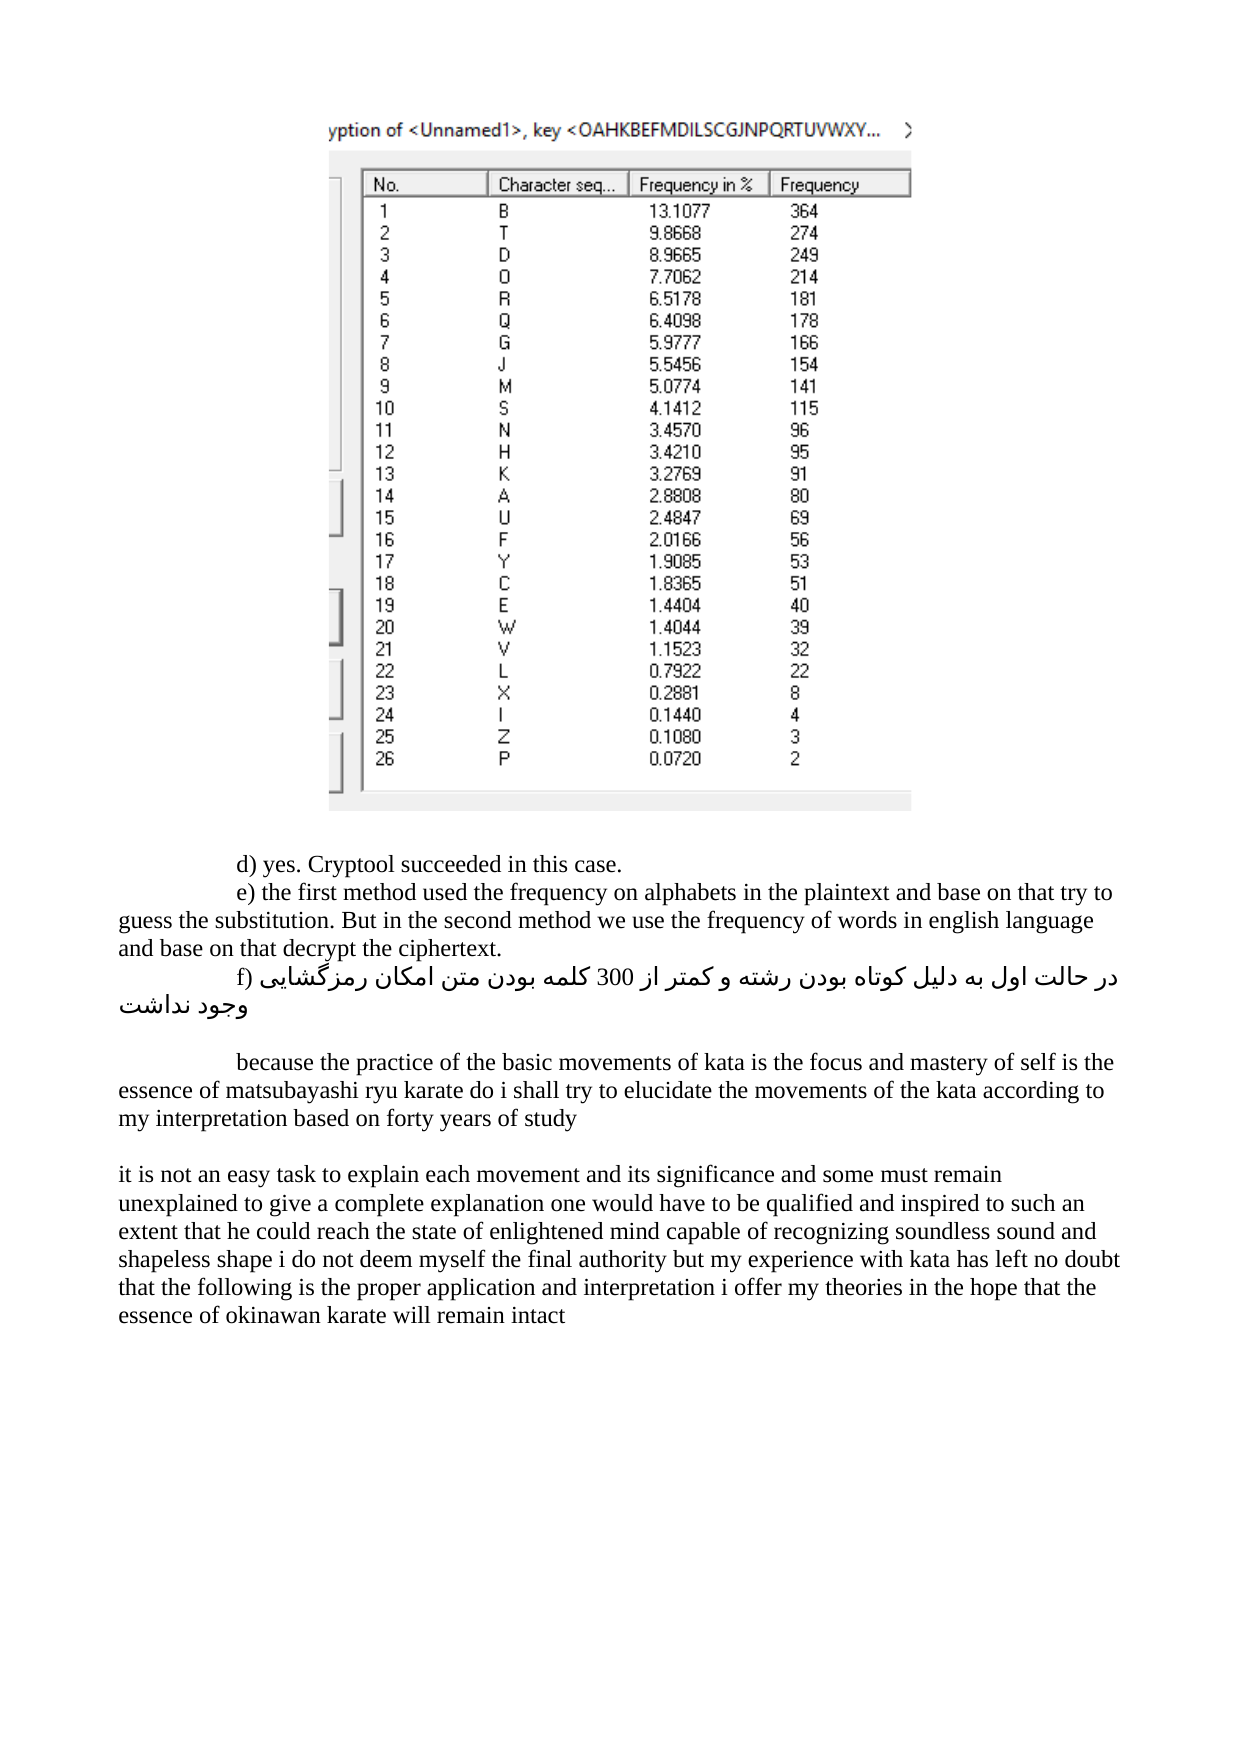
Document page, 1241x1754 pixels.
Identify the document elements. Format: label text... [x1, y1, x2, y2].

text because the practice of the basic movements of kata is the focus and mastery of self is the essence of matsubayashi ryu karate do i shall try to elucidate the movements of the kata according to my interpretation based on forty years of study [118, 1047, 1122, 1132]
text d) yes. Cryptool succeeded in this case. [118, 849, 1122, 877]
picture [328, 118, 912, 811]
text e) the first method used the frequency on alphabets in the plaintext and base on that try to guess the substitution. But in the second method we use the frequency of words in english language and base on that decrypt the ciphertext. [118, 877, 1122, 962]
text it is not an easy task to explain each movement and its significance and some must remain unexplained to give a complete explanation one would have to be qualified and inspired to such an extent that he could reach the state of enlightened mind capable of recognizing soundless sound and shapeless shape i do not deem myself the final authority but my experience with kata has left no doubt that the following is the proper application and interpretation i offer my theories in the hope that the essence of okinawan karate will remain intact [118, 1160, 1122, 1329]
text f) در حالت اول به دلیل کوتاه بودن رشته و کمتر از 300 کلمه بودن متن امکان رمزگشایی وجود نداشت [118, 962, 1122, 1019]
